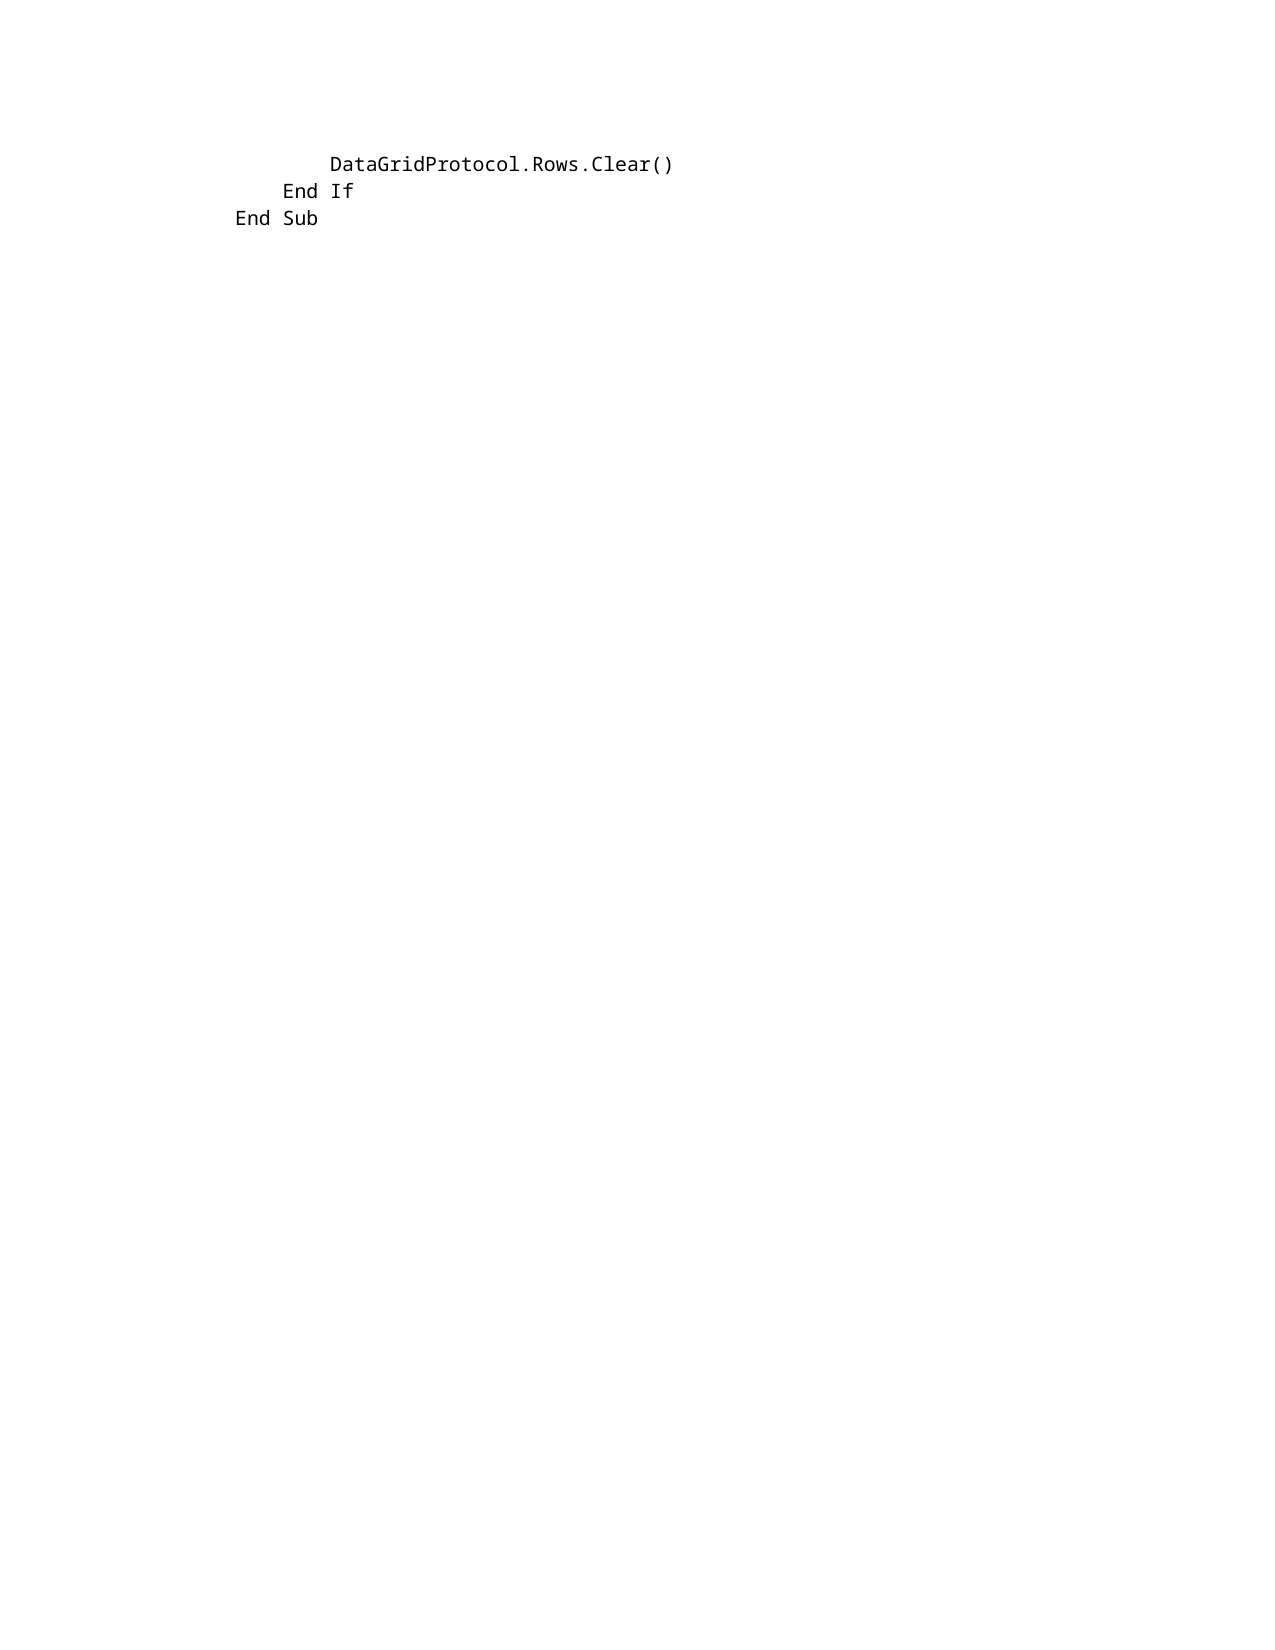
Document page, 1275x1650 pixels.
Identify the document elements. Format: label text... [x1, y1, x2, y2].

text DataGridProtocol.Rows.Clear() [187, 150, 1087, 177]
text End If [187, 177, 1087, 204]
text End Sub [187, 204, 1087, 231]
